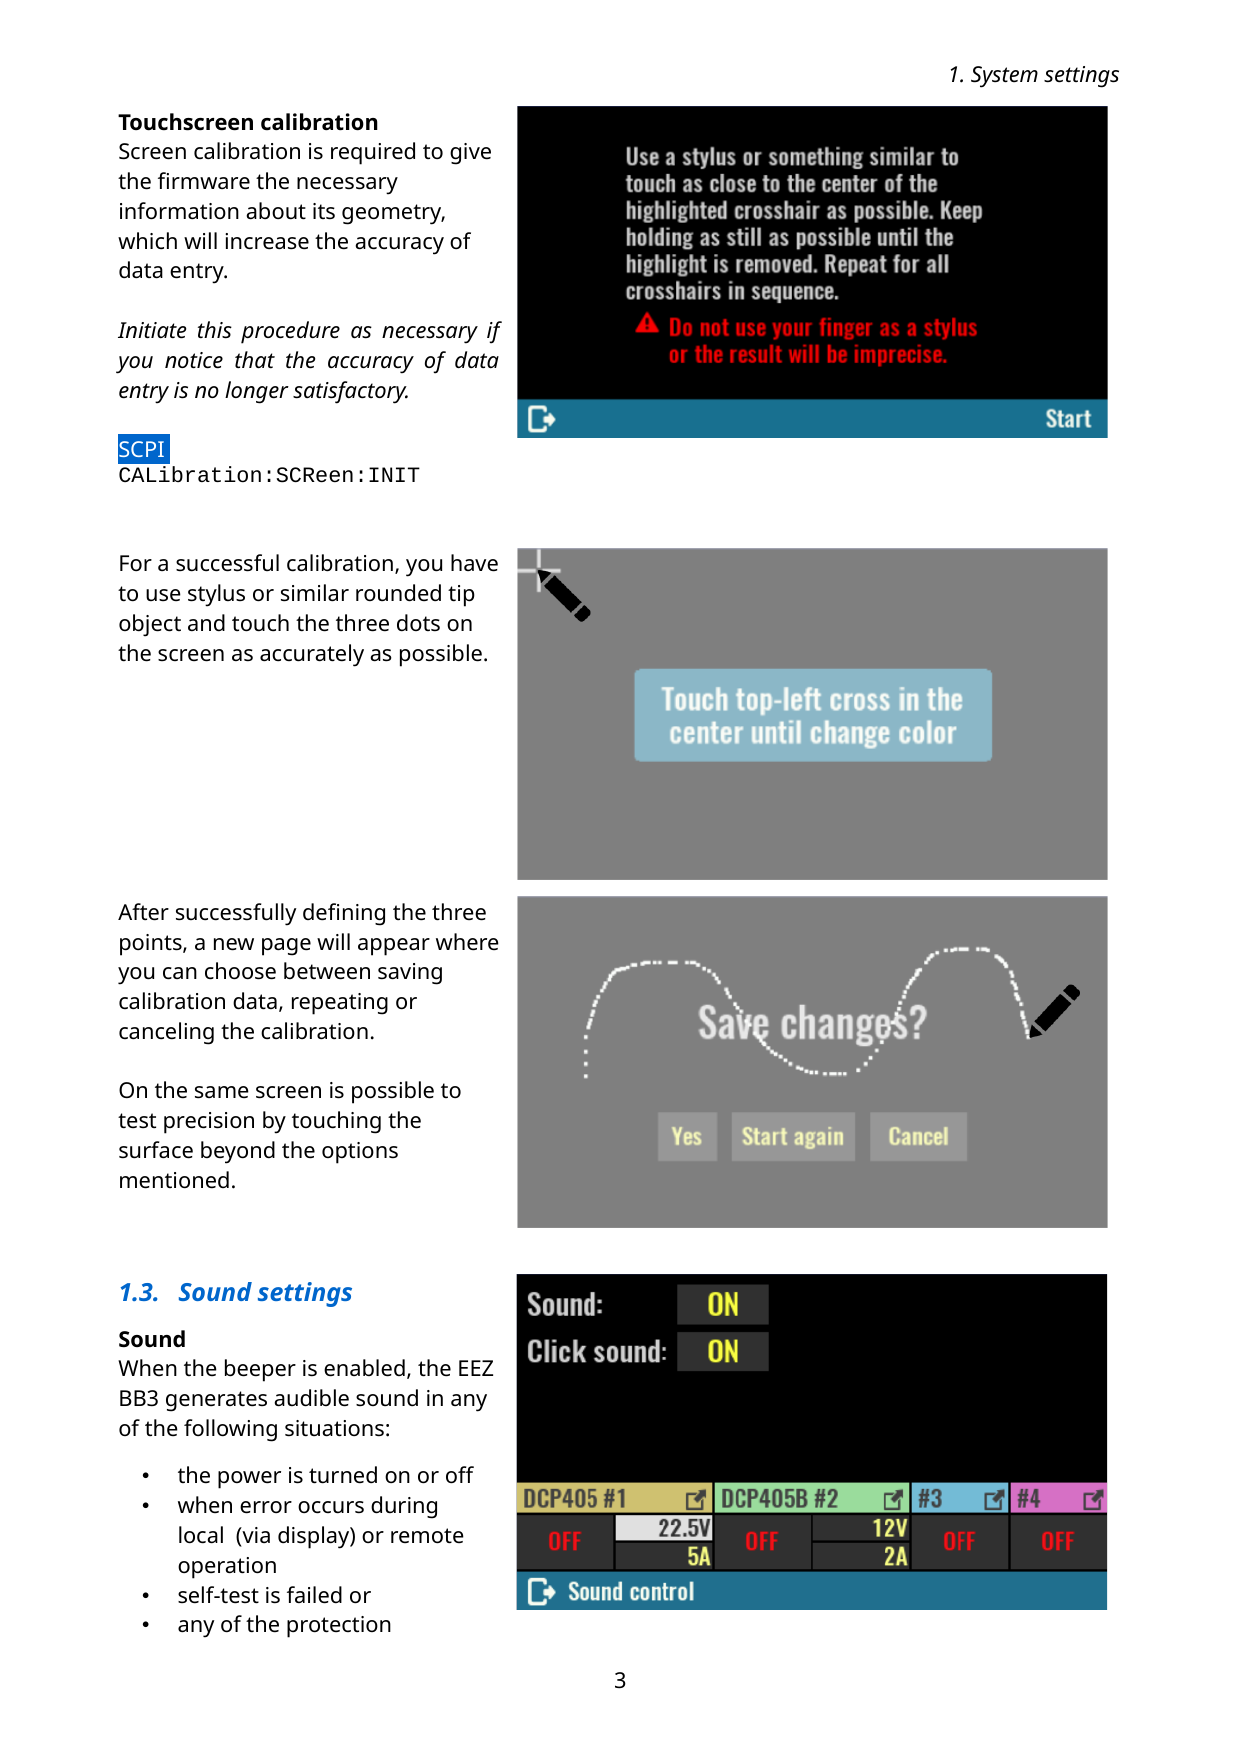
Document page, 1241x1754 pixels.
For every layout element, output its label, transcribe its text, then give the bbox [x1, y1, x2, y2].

table_header Sound settings Sound When the beeper is enabled, the EEZ BB3 generates audible sound in any of the following situations: the power is turned on or off when error occurs during local (via display) or remote operation self-test is failed or any of the protection [118, 1275, 501, 1639]
table_cell [502, 107, 1123, 548]
table_cell Touchscreen calibration Screen calibration is required to give the firmware the necessary information about its geometry, which will increase the accuracy of data entry. Initiate this procedure as necessary if you notice that the accuracy of data entry is no longer satisfactory. SCPI CALibration:SCReen:INIT [118, 107, 502, 548]
picture [517, 106, 1108, 438]
table_cell After successfully defining the three points, a new page will appear where you can choose between saving calibration data, repeating or canceling the calibration. On the same screen is possible to test precision by touching the surface beyond the options mentioned. [118, 897, 502, 1245]
picture [517, 548, 1108, 880]
table_cell For a successful calibration, you have to use stylus or similar rounded tip object and touch the three dots on the screen as accurately as possible. [118, 549, 502, 897]
table_cell [1108, 549, 1123, 879]
table_cell [502, 549, 517, 879]
picture [517, 896, 1108, 1228]
table_cell [502, 880, 1123, 897]
picture [516, 1274, 1108, 1610]
table_header [501, 1275, 1123, 1639]
table_cell [502, 897, 1123, 1245]
